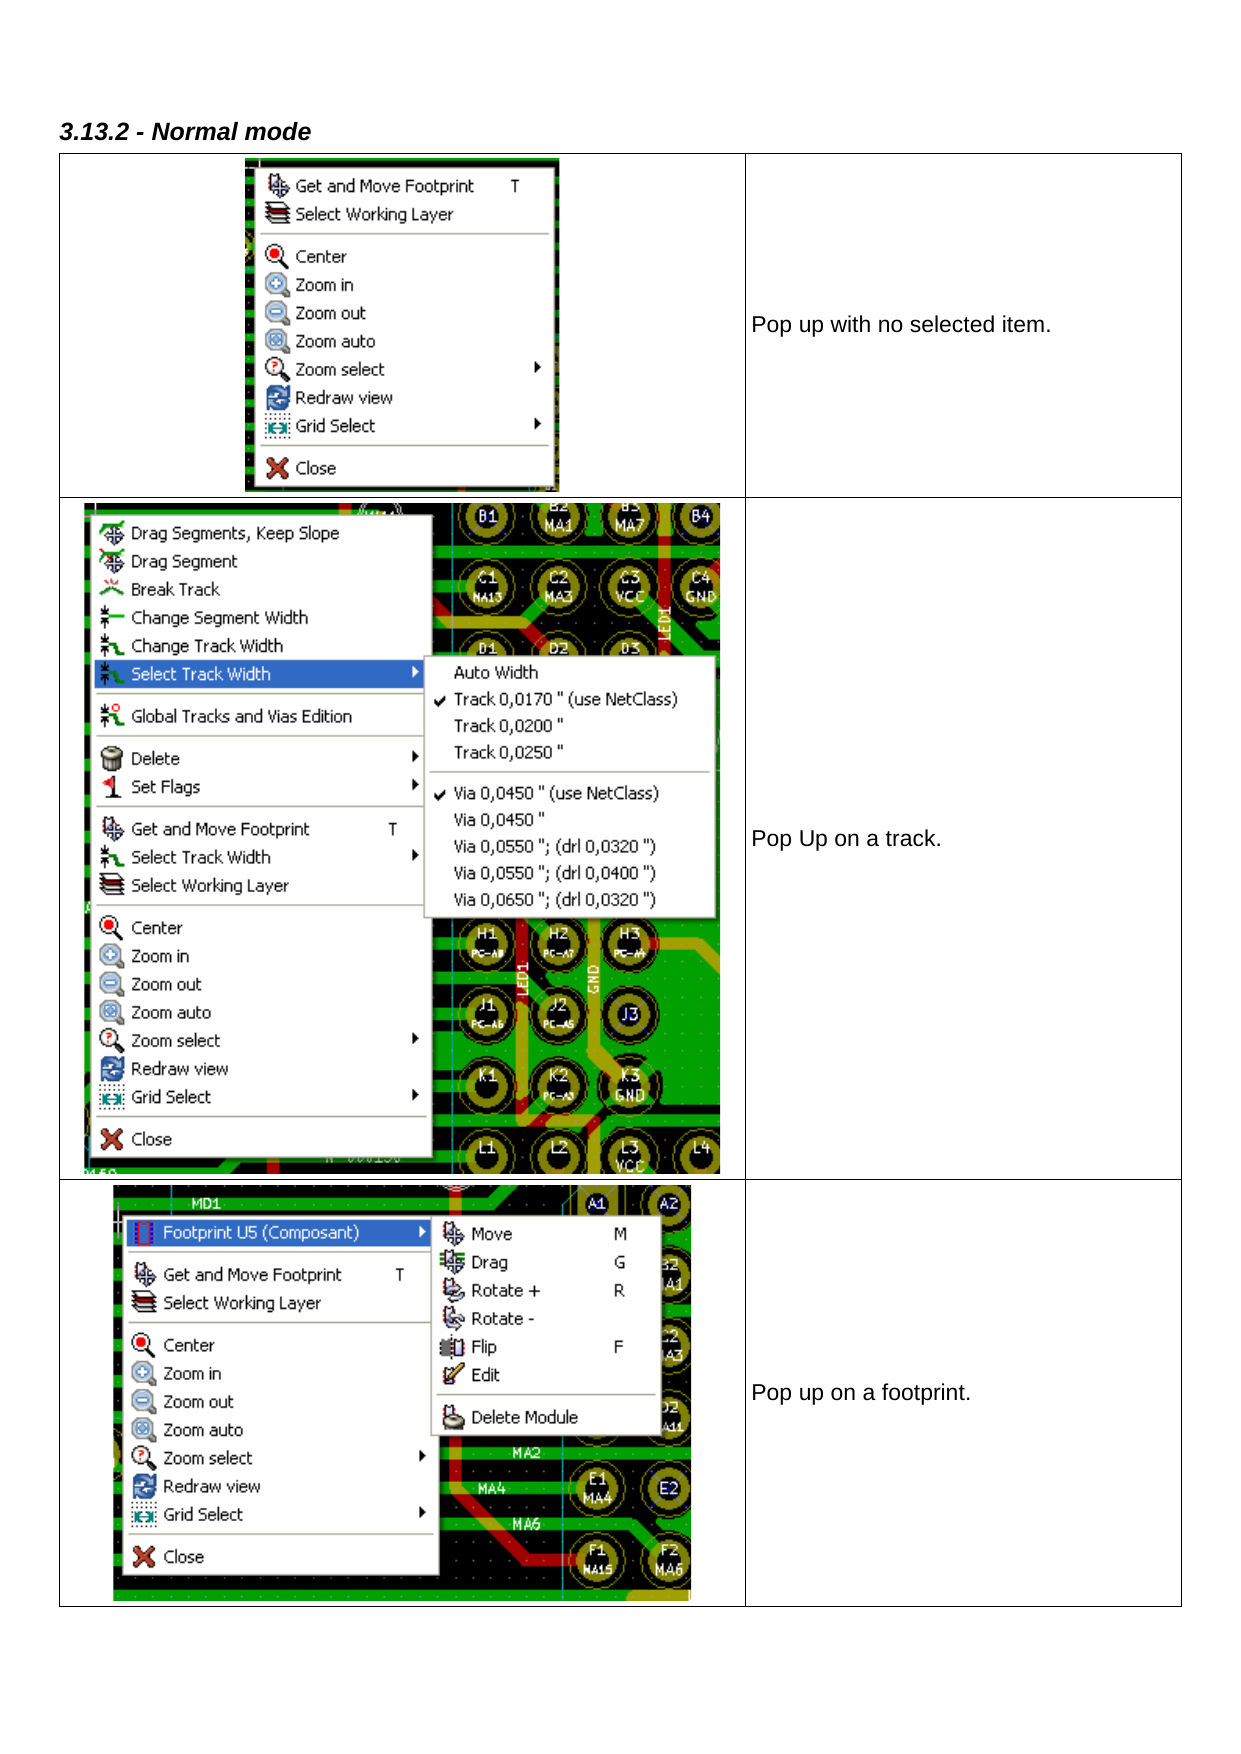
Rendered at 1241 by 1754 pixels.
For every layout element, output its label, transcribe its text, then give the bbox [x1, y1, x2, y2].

picture [84, 503, 721, 1174]
picture [113, 1185, 692, 1601]
picture [245, 158, 560, 492]
table_cell Pop up on a footprint. [746, 1180, 1181, 1606]
subtitle Normal mode [59, 118, 1181, 146]
table_cell Pop Up on a track. [746, 498, 1181, 1179]
table_header [60, 154, 745, 497]
table_cell [60, 498, 745, 1179]
table_cell [60, 1180, 745, 1606]
table_header Pop up with no selected item. [746, 154, 1181, 497]
